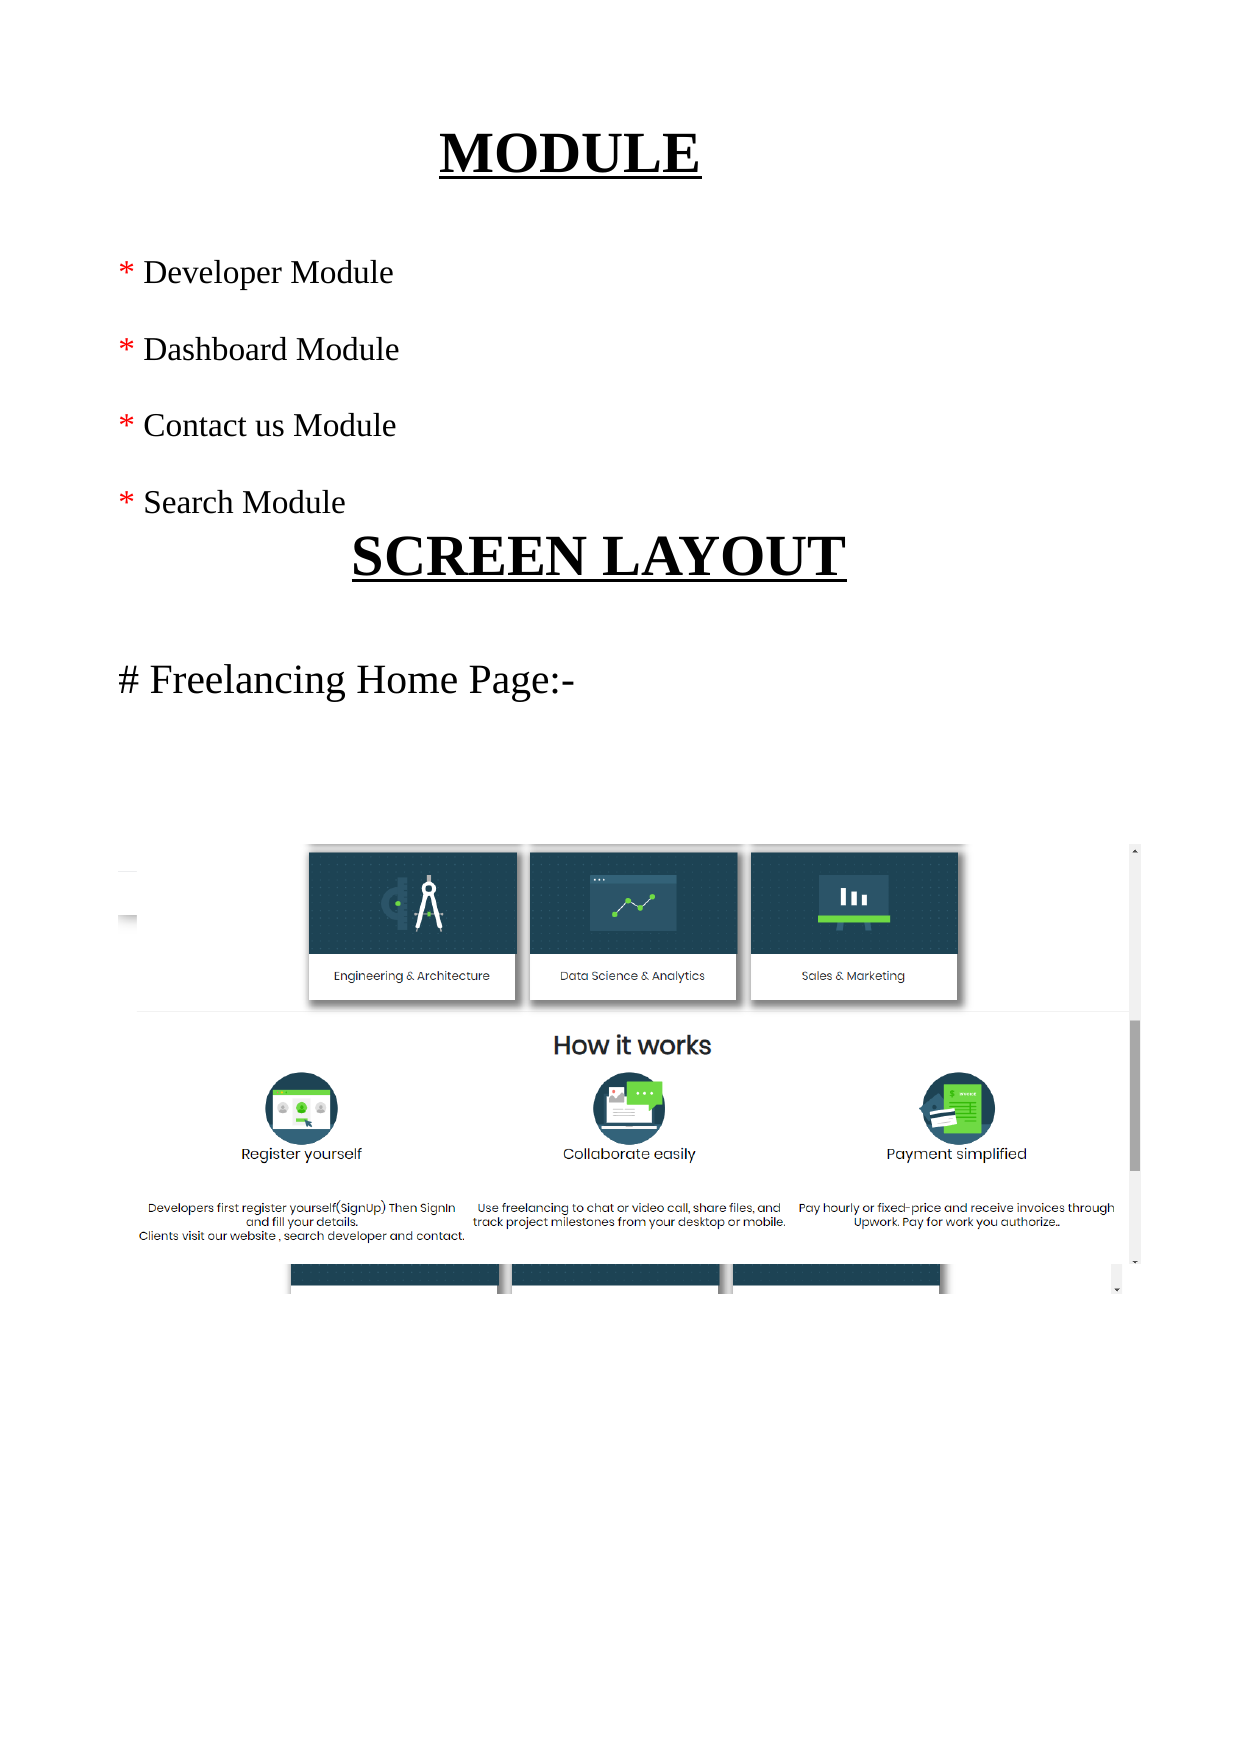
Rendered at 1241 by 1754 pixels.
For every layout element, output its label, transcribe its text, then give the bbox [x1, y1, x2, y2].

picture [118, 844, 1141, 1294]
text * Search Module [118, 482, 1122, 521]
text * Developer Module [118, 252, 1122, 291]
text * Dashboard Module [118, 329, 1122, 367]
text * Contact us Module [118, 406, 1122, 444]
text # Freelancing Home Page:- [118, 655, 1122, 703]
text MODULE [118, 118, 1122, 185]
text SCREEN LAYOUT [118, 521, 1122, 588]
